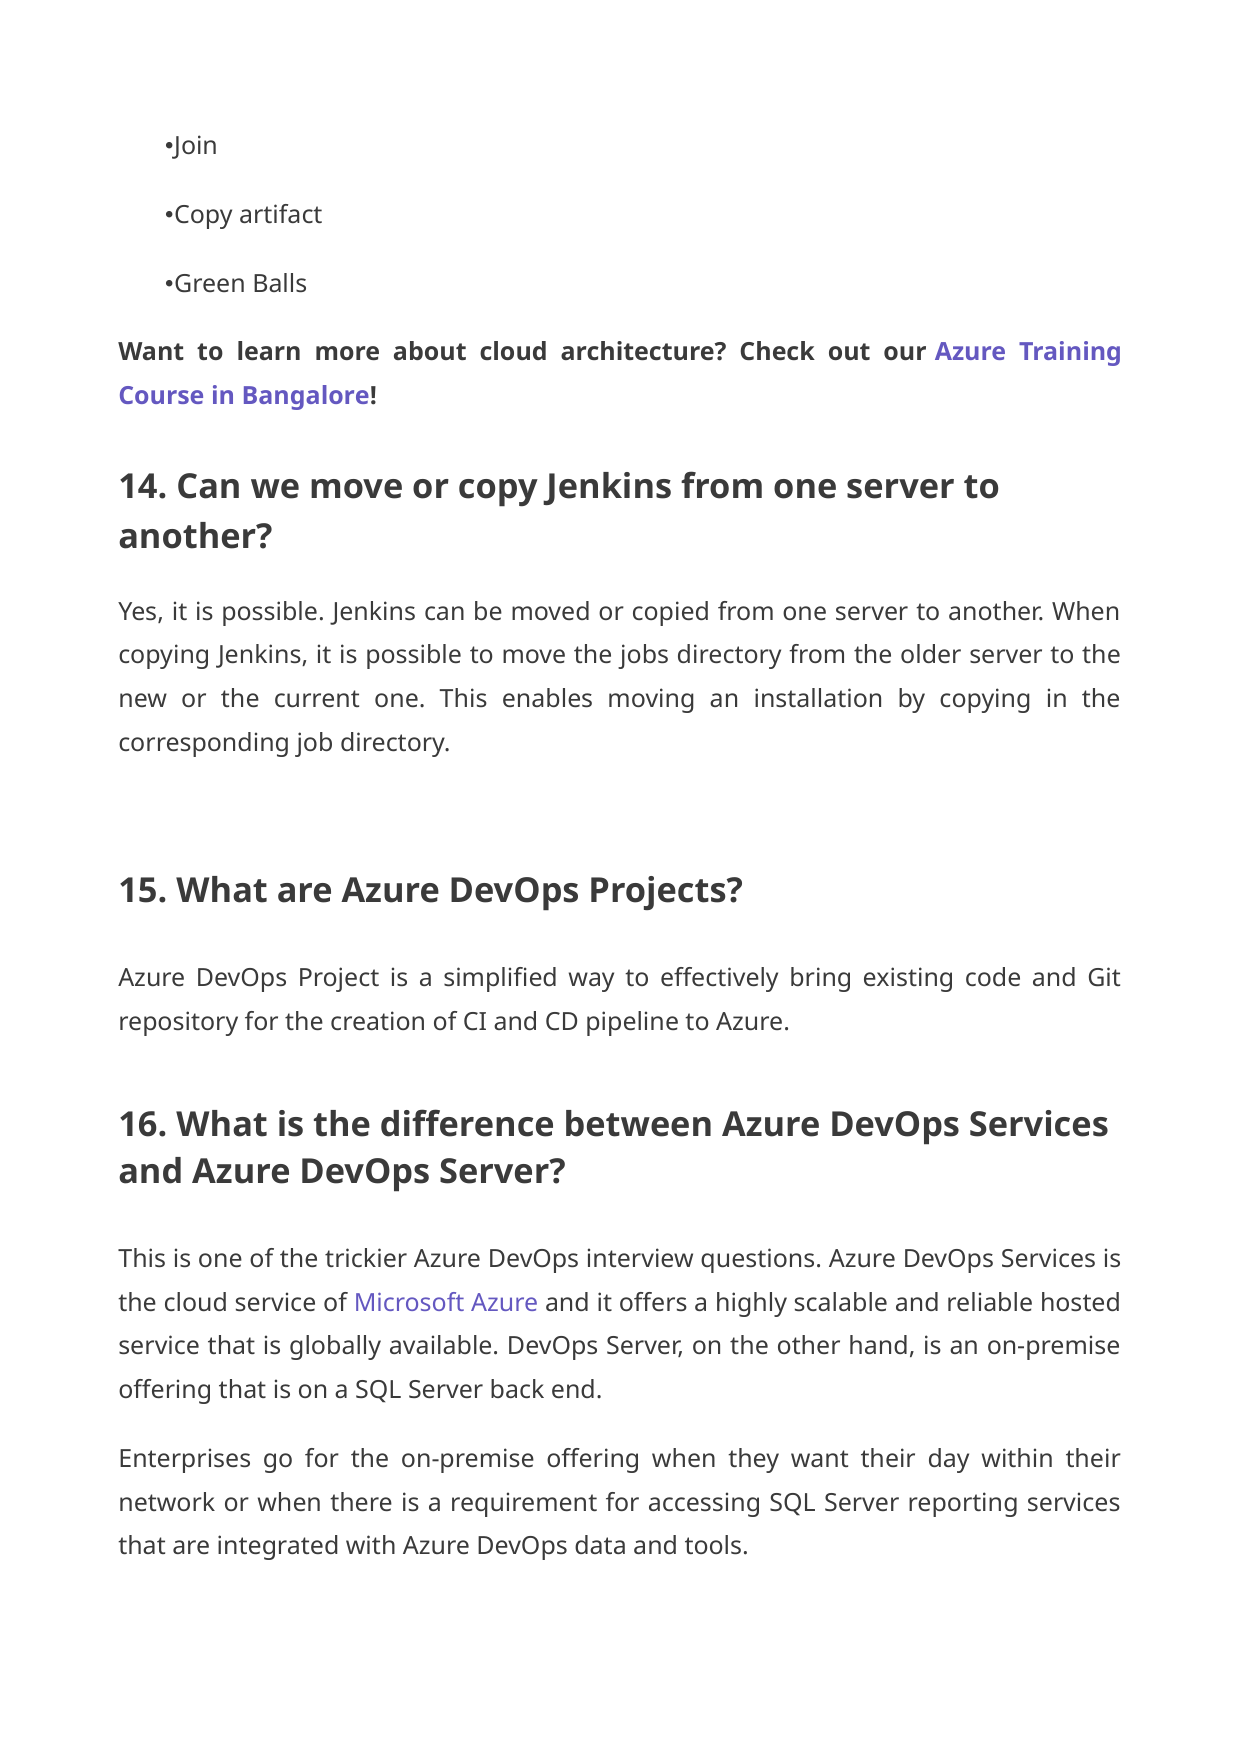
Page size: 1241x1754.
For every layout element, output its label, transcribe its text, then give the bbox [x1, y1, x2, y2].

subtitle 15. What are Azure DevOps Projects? [118, 866, 1122, 912]
text Azure DevOps Project is a simplified way to effectively bring existing code and Git repository for the creation of CI and CD pipeline to Azure. [118, 950, 1122, 1037]
list Join [165, 118, 1122, 162]
text Yes, it is possible. Jenkins can be moved or copied from one server to another. When copying Jenkins, it is possible to move the jobs directory from the older server to the new or the current one. This enables moving an installation by copying in the corresponding job directory. [118, 584, 1122, 759]
subtitle 14. Can we move or copy Jenkins from one server to another? [118, 459, 1122, 559]
subtitle 16. What is the difference between Azure DevOps Services and Azure DevOps Server? [118, 1099, 1122, 1193]
text Enterprises go for the on-premise offering when they want their day within their network or when there is a requirement for accessing SQL Server reporting services that are integrated with Azure DevOps data and tools. [118, 1431, 1122, 1562]
text This is one of the trickier Azure DevOps interview questions. Azure DevOps Services is the cloud service of Microsoft Azure and it offers a highly scalable and reliable hosted service that is globally available. DevOps Server, on the other hand, is an on-premise offering that is on a SQL Server back end. [118, 1231, 1122, 1406]
list Green Balls [165, 256, 1122, 299]
list Copy artifact [165, 187, 1122, 231]
text Want to learn more about cloud architecture? Check out our Azure Training Course in Bangalore! [118, 324, 1122, 412]
